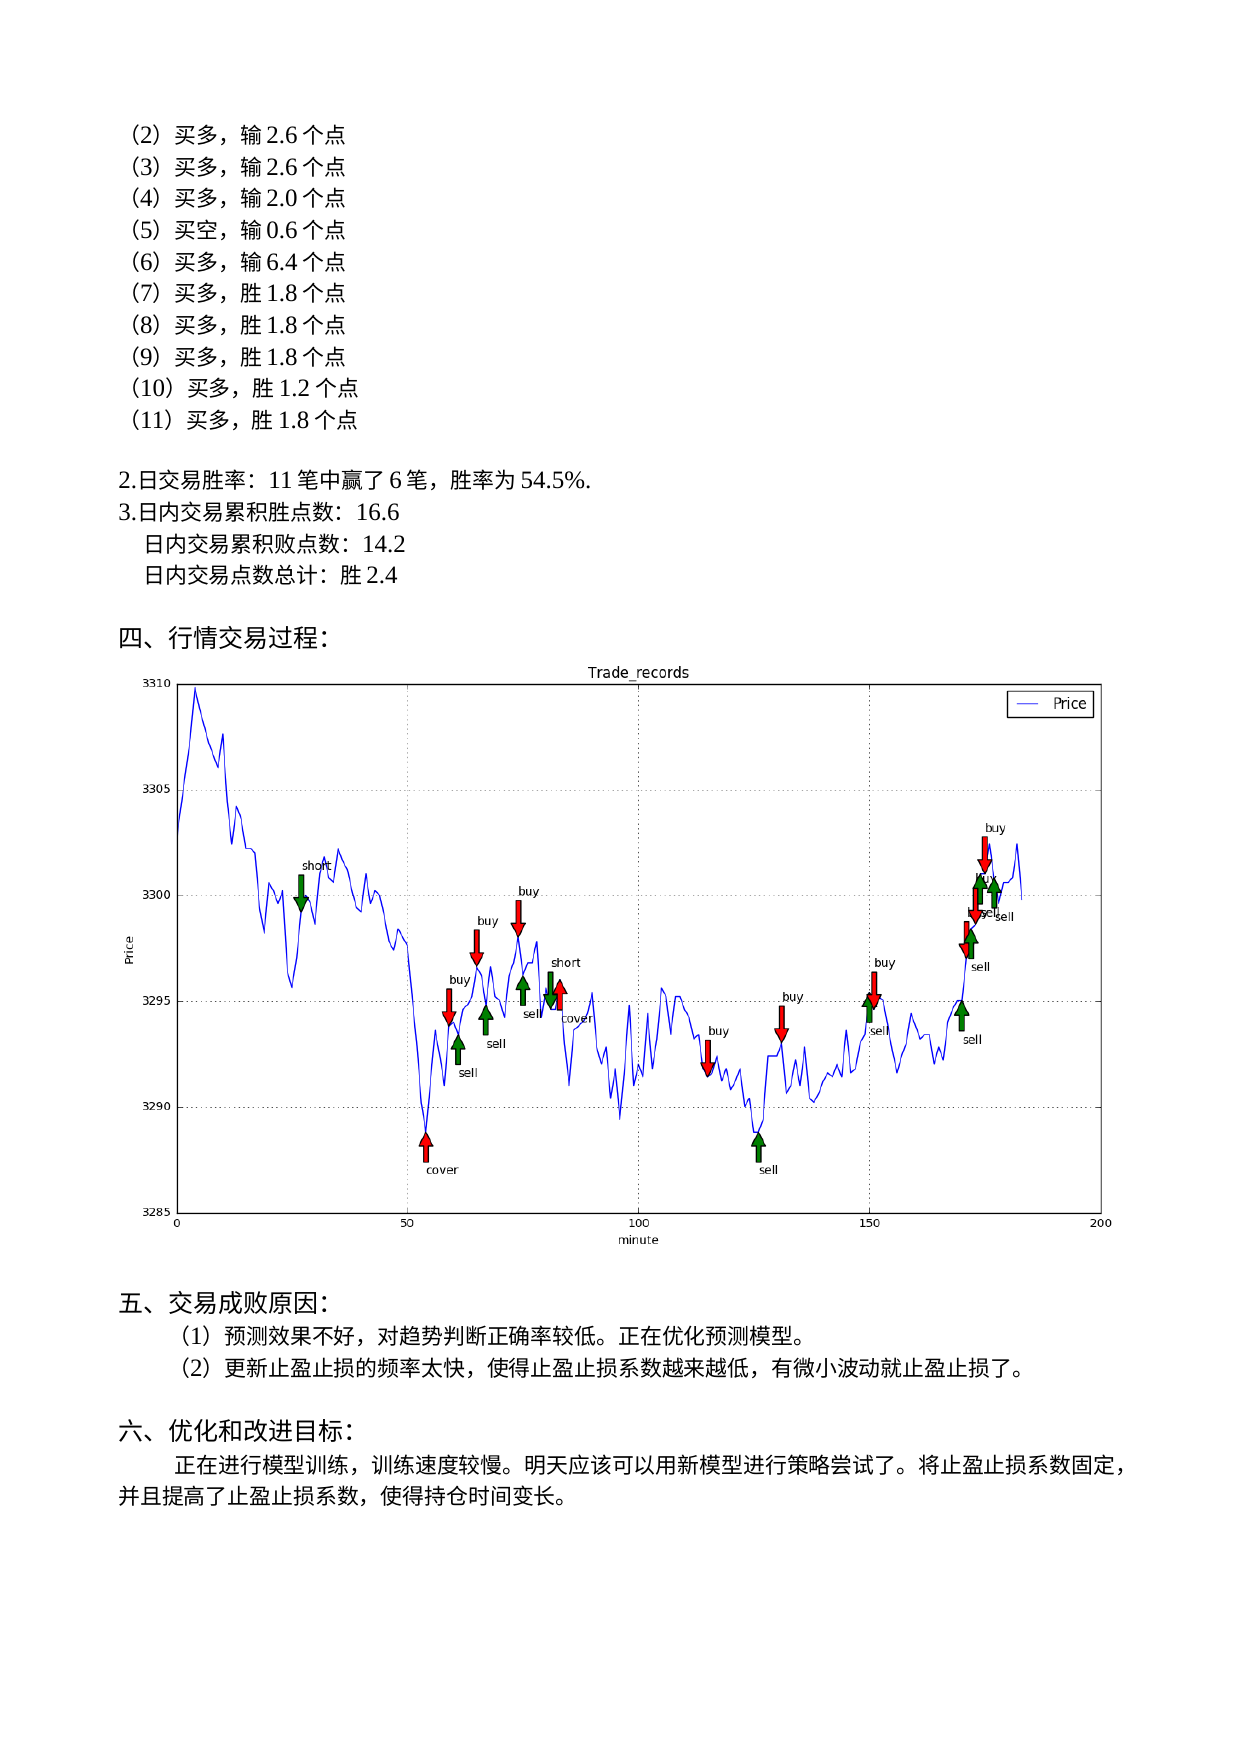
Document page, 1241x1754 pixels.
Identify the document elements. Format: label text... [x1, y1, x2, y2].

text （9）买多，胜1.8个点 [118, 340, 1122, 371]
text （2）买多，输2.6个点 [118, 118, 1122, 150]
text 六、优化和改进目标： [118, 1411, 1122, 1448]
text 2.日交易胜率：11笔中赢了6笔，胜率为54.5%. [118, 463, 1122, 495]
text 日内交易累积败点数：14.2 [118, 527, 1122, 558]
text （7）买多，胜1.8个点 [118, 276, 1122, 308]
text （11）买多，胜1.8个点 [118, 403, 1122, 435]
text （3）买多，输2.6个点 [118, 150, 1122, 181]
text 3.日内交易累积胜点数：16.6 [118, 495, 1122, 527]
picture [115, 657, 1119, 1255]
text （1）预测效果不好，对趋势判断正确率较低。正在优化预测模型。 [118, 1319, 1122, 1351]
text 四、行情交易过程： [118, 619, 1122, 655]
text （8）买多，胜1.8个点 [118, 308, 1122, 340]
text （2）更新止盈止损的频率太快，使得止盈止损系数越来越低，有微小波动就止盈止损了。 [118, 1351, 1122, 1383]
text 五、交易成败原因： [118, 1283, 1122, 1319]
text 正在进行模型训练，训练速度较慢。明天应该可以用新模型进行策略尝试了。将止盈止损系数固定，并且提高了止盈止损系数，使得持仓时间变长。 [118, 1448, 1122, 1511]
text （5）买空，输0.6个点 [118, 213, 1122, 245]
text 日内交易点数总计：胜2.4 [118, 558, 1122, 590]
text （10）买多，胜1.2个点 [118, 371, 1122, 403]
text （4）买多，输2.0个点 [118, 181, 1122, 213]
text （6）买多，输6.4个点 [118, 245, 1122, 276]
